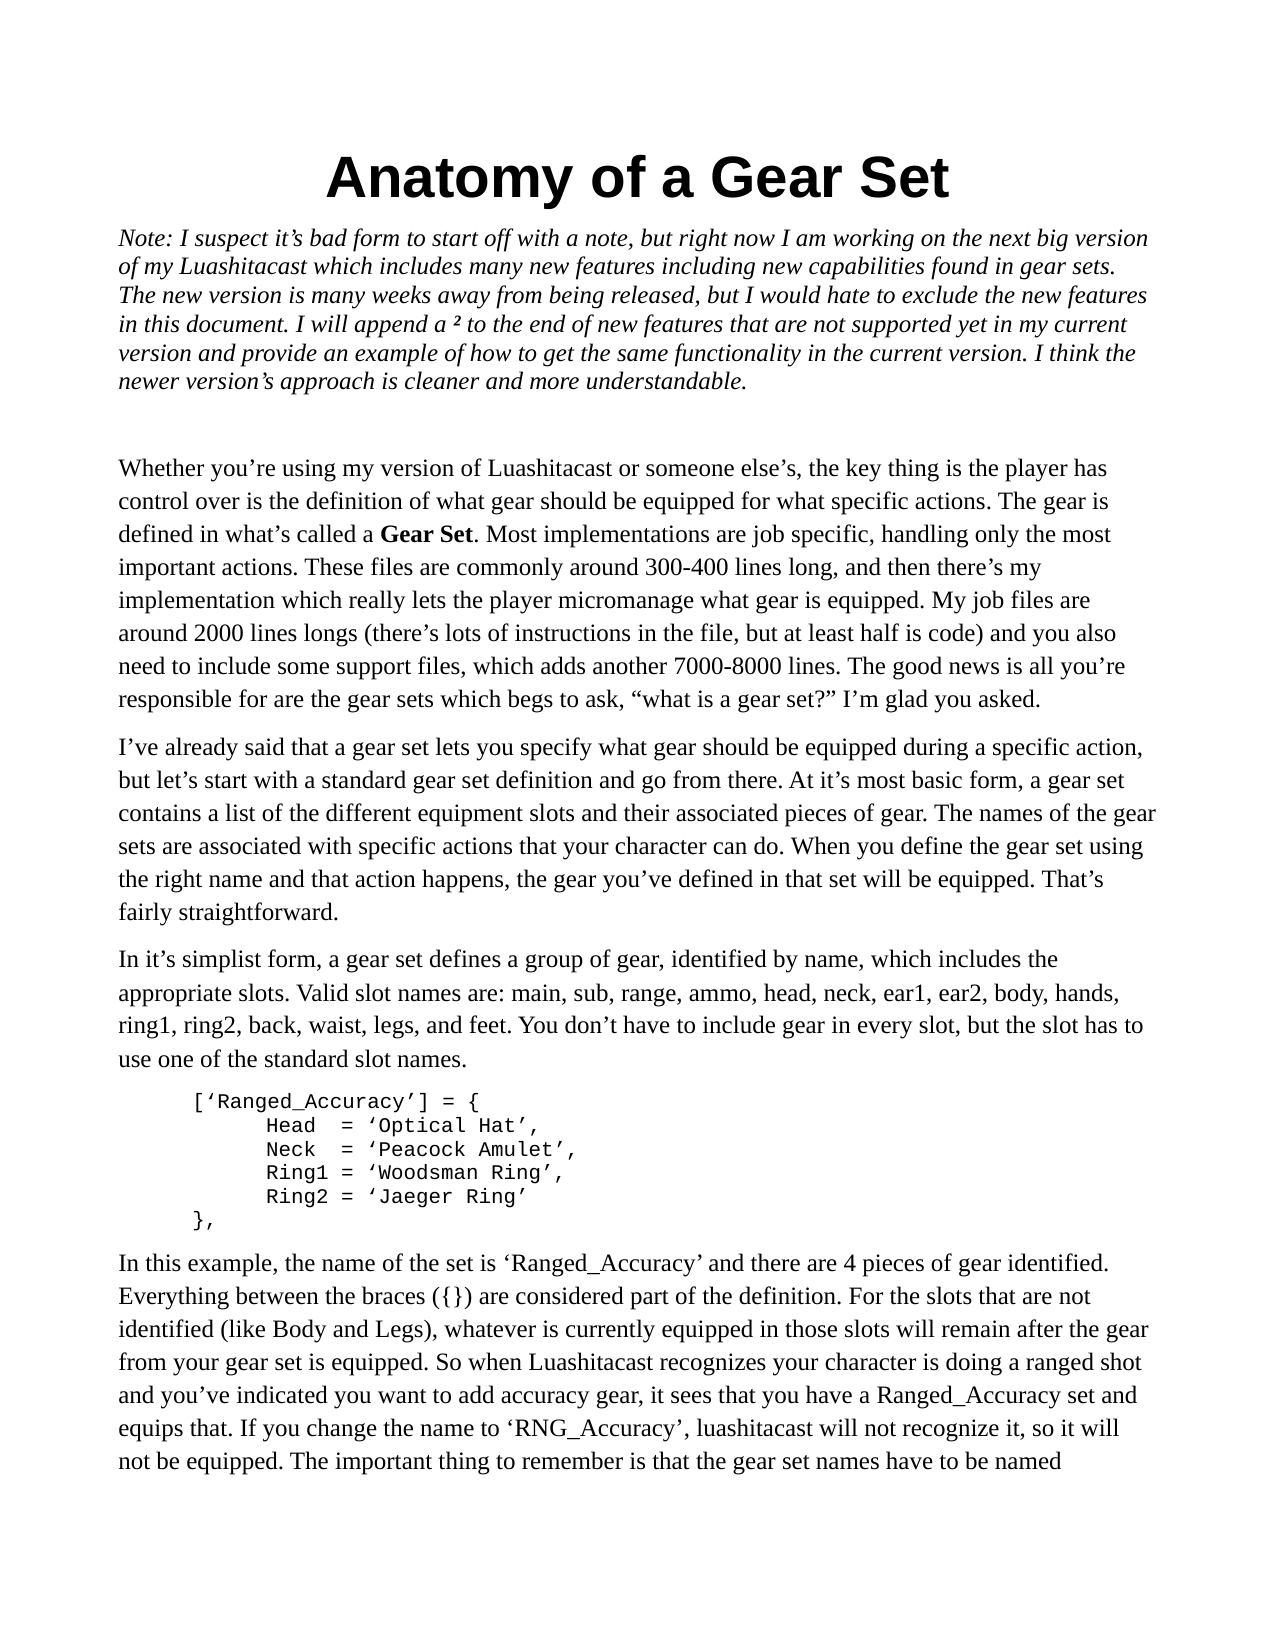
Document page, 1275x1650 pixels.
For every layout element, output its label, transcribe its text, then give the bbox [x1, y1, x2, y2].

text Head = ‘Optical Hat’, [118, 1115, 1157, 1138]
text }, [118, 1209, 1157, 1233]
text Ring2 = ‘Jaeger Ring’ [118, 1186, 1157, 1209]
text [‘Ranged_Accuracy’] = { [118, 1091, 1157, 1115]
text In it’s simplist form, a gear set defines a group of gear, identified by name, which includes the appropriate slots. Valid slot names are: main, sub, range, ammo, head, neck, ear1, ear2, body, hands, ring1, ring2, back, waist, legs, and feet. You don’t have to include gear in every slot, but the slot has to use one of the standard slot names. [118, 944, 1157, 1072]
text Note: I suspect it’s bad form to start off with a note, but right now I am working on the next big version of my Luashitacast which includes many new features including new capabilities found in gear sets. The new version is many weeks away from being released, but I would hate to exclude the new features in this document. I will append a ² to the end of new features that are not supported yet in my current version and provide an example of how to get the same functionality in the current version. I think the newer version’s approach is cleaner and more understandable. [118, 223, 1157, 395]
text I’ve already said that a gear set lets you specify what gear should be equipped during a specific action, but let’s start with a standard gear set definition and go from there. At it’s most basic form, a gear set contains a list of the different equipment slots and their associated pieces of gear. The names of the gear sets are associated with specific actions that your character can do. When you define the gear set using the right name and that action happens, the gear you’ve defined in that set will be equipped. That’s fairly straightforward. [118, 732, 1157, 926]
text Ring1 = ‘Woodsman Ring’, [118, 1162, 1157, 1186]
title Anatomy of a Gear Set [118, 143, 1157, 210]
text In this example, the name of the set is ‘Ranged_Accuracy’ and there are 4 pieces of gear identified. Everything between the braces ({}) are considered part of the definition. For the slots that are not identified (like Body and Legs), whatever is currently equipped in those slots will remain after the gear from your gear set is equipped. So when Luashitacast recognizes your character is doing a ranged shot and you’ve indicated you want to add accuracy gear, it sees that you have a Ranged_Accuracy set and equips that. If you change the name to ‘RNG_Accuracy’, luashitacast will not recognize it, so it will not be equipped. The important thing to remember is that the gear set names have to be named [118, 1248, 1157, 1475]
text Whether you’re using my version of Luashitacast or someone else’s, the key thing is the player has control over is the definition of what gear should be equipped for what specific actions. The gear is defined in what’s called a Gear Set. Most implementations are job specific, handling only the most important actions. These files are commonly around 300-400 lines long, and then there’s my implementation which really lets the player micromanage what gear is equipped. My job files are around 2000 lines longs (there’s lots of instructions in the file, but at least half is code) and you also need to include some support files, which adds another 7000-8000 lines. The good news is all you’re responsible for are the gear sets which begs to ask, “what is a gear set?” I’m glad you asked. [118, 453, 1157, 713]
text Neck = ‘Peacock Amulet’, [118, 1138, 1157, 1162]
